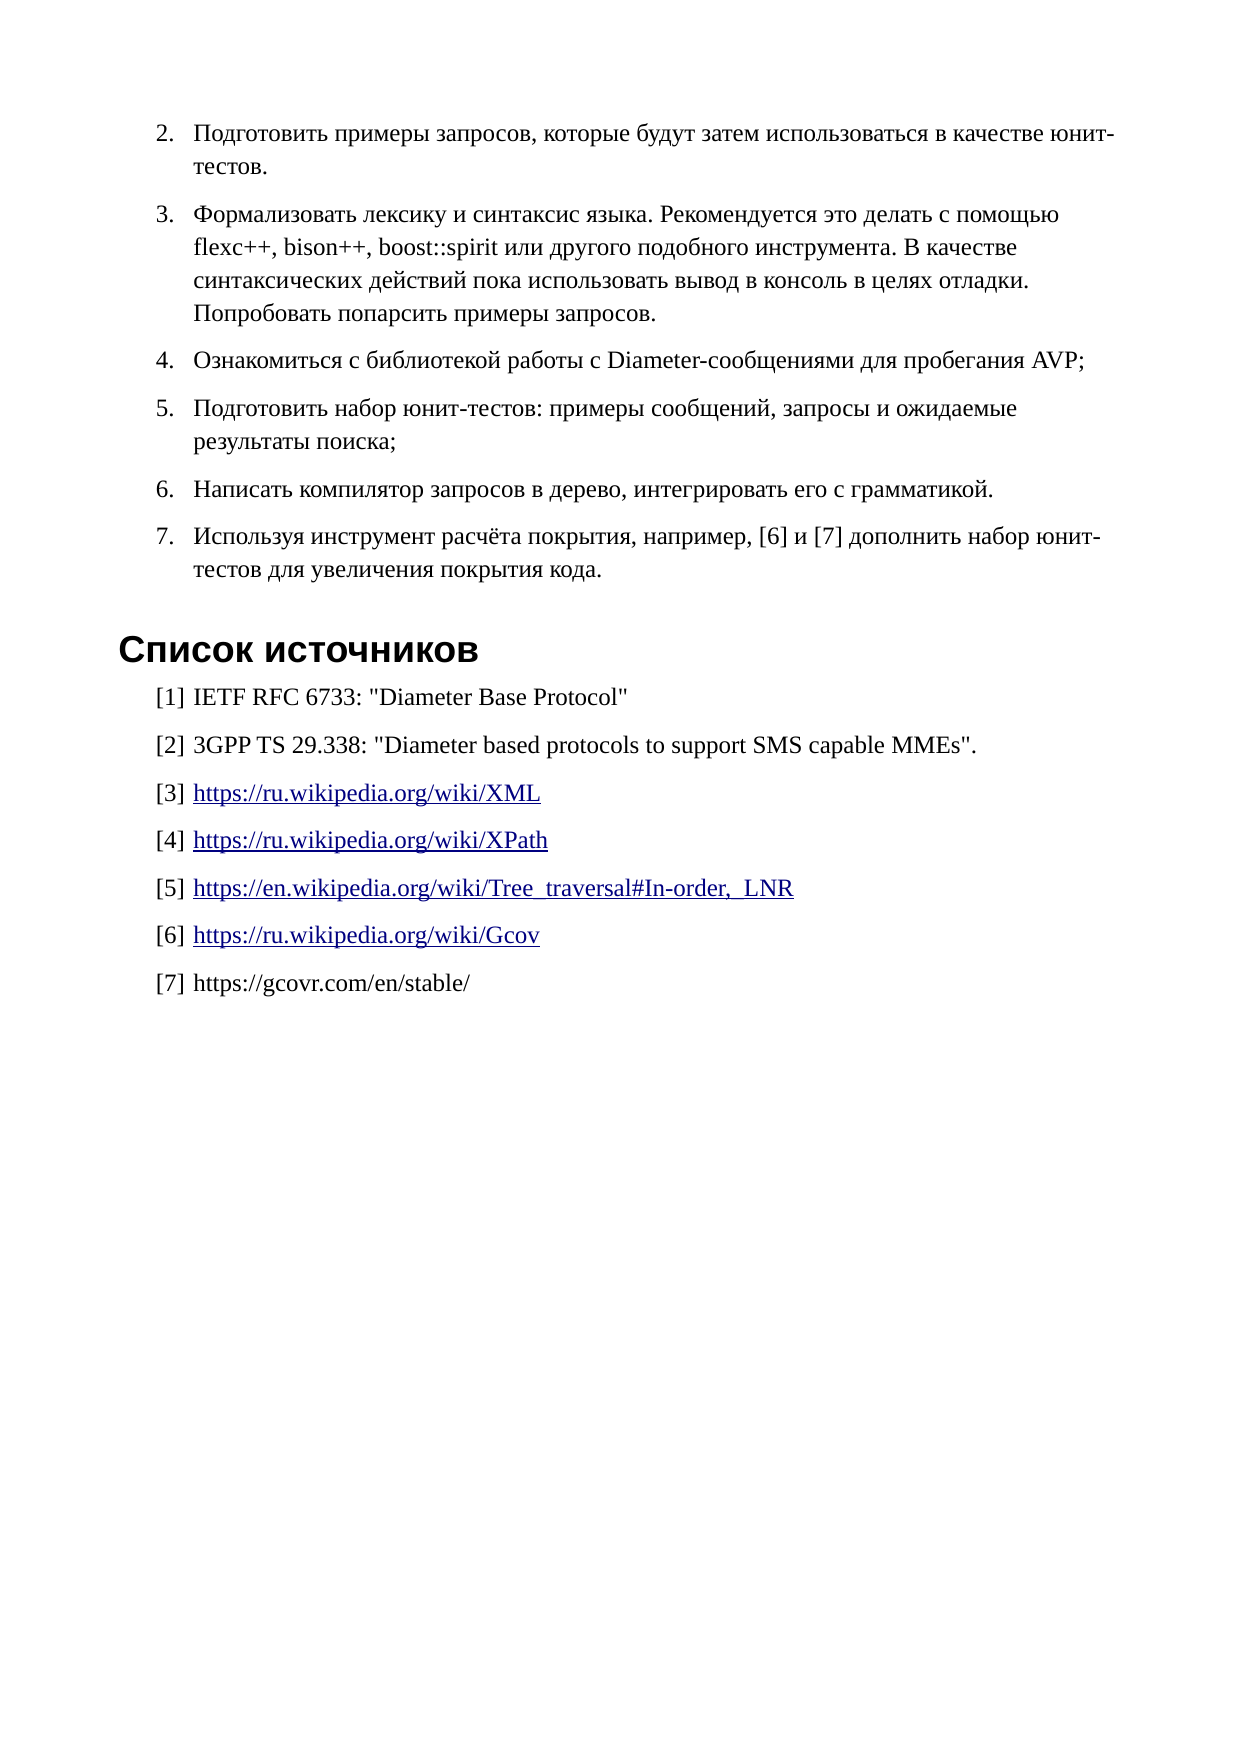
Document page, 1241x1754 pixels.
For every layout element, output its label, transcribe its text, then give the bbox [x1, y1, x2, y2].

subtitle Список источников [118, 627, 1122, 670]
list https://ru.wikipedia.org/wiki/XPath [156, 825, 1122, 854]
list https://ru.wikipedia.org/wiki/XML [156, 778, 1122, 806]
list IETF RFC 6733: "Diameter Base Protocol" [156, 682, 1122, 711]
list Написать компилятор запросов в дерево, интегрировать его с грамматикой. [156, 474, 1122, 502]
list Подготовить примеры запросов, которые будут затем использоваться в качестве юнит-тестов. [156, 118, 1122, 180]
list Используя инструмент расчёта покрытия, например, [6] и [7] дополнить набор юнит-тестов для увеличения покрытия кода. [156, 521, 1122, 583]
list Подготовить набор юнит-тестов: примеры сообщений, запросы и ожидаемые результаты поиска; [156, 393, 1122, 455]
list https://ru.wikipedia.org/wiki/Gcov [156, 921, 1122, 949]
list Формализовать лексику и синтаксис языка. Рекомендуется это делать с помощью flexc++, bison++, boost::spirit или другого подобного инструмента. В качестве синтаксических действий пока использовать вывод в консоль в целях отладки. Попробовать попарсить примеры запросов. [156, 199, 1122, 327]
list Ознакомиться с библиотекой работы с Diameter-сообщениями для пробегания AVP; [156, 345, 1122, 374]
list https://gcovr.com/en/stable/ [156, 968, 1122, 997]
list https://en.wikipedia.org/wiki/Tree_traversal#In-order,_LNR [156, 873, 1122, 902]
list 3GPP TS 29.338: "Diameter based protocols to support SMS capable MMEs". [156, 730, 1122, 759]
